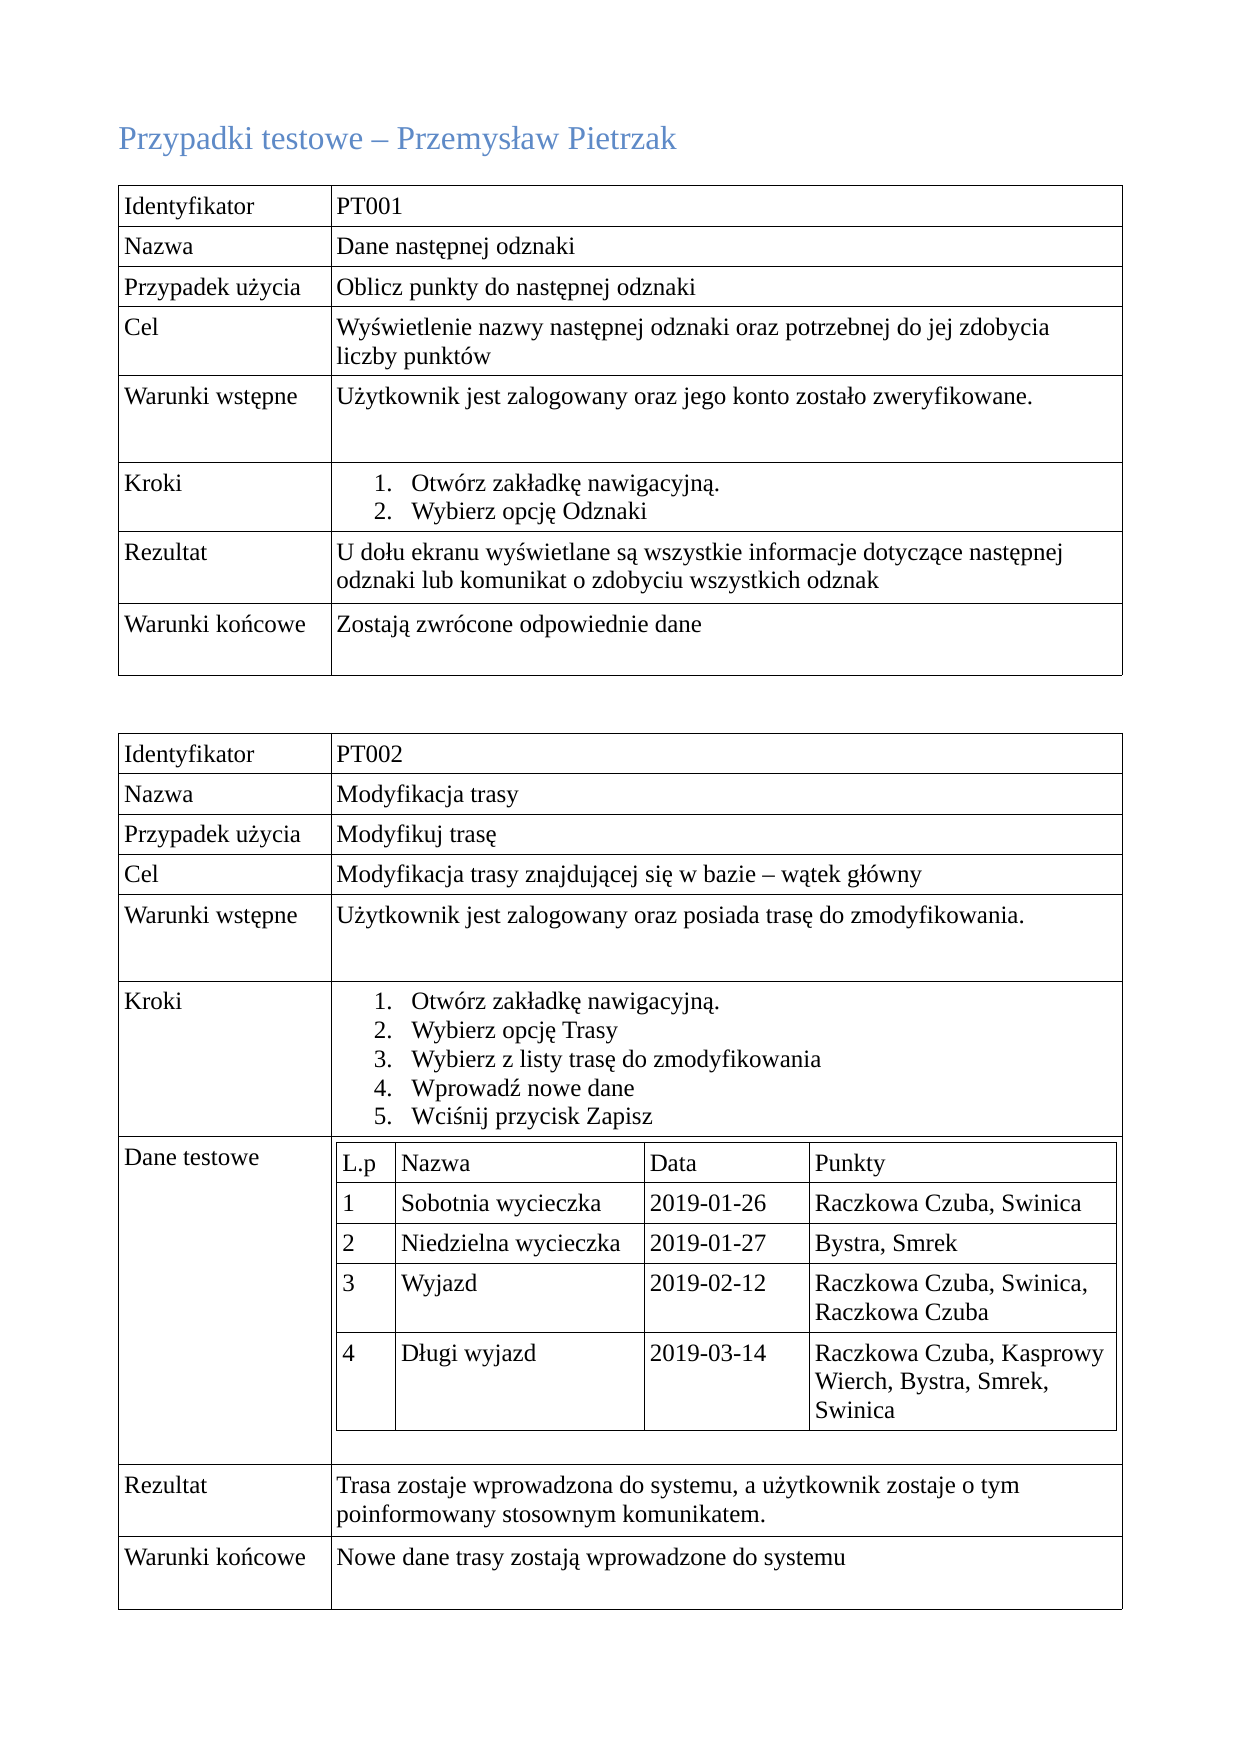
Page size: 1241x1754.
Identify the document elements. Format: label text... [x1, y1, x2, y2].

table_header PT002 [332, 734, 1122, 773]
table_header Punkty [810, 1143, 1116, 1182]
table_cell Kroki [119, 463, 331, 531]
table_cell Kroki [119, 982, 331, 1136]
table_header Nazwa [396, 1143, 644, 1182]
table_cell 4 [337, 1333, 395, 1429]
table_cell Rezultat [119, 1465, 331, 1536]
table_cell U dołu ekranu wyświetlane są wszystkie informacje dotyczące następnej odznaki lub komunikat o zdobyciu wszystkich odznak [332, 532, 1122, 603]
table_cell Modyfikacja trasy znajdującej się w bazie – wątek główny [332, 855, 1122, 894]
table_cell 2019-02-12 [645, 1264, 809, 1332]
table_cell Oblicz punkty do następnej odznaki [332, 267, 1122, 306]
table_cell Modyfikacja trasy [332, 774, 1122, 813]
table_cell Otwórz zakładkę nawigacyjną. Wybierz opcję Odznaki [332, 463, 1122, 531]
table_cell Warunki wstępne [119, 895, 331, 981]
table_cell Raczkowa Czuba, Swinica, Raczkowa Czuba [810, 1264, 1116, 1332]
table_cell Przypadek użycia [119, 815, 331, 854]
table_cell 3 [337, 1264, 395, 1332]
table_header PT001 [332, 186, 1122, 226]
table_cell Nazwa [119, 774, 331, 813]
table_cell Warunki końcowe [119, 604, 331, 675]
table_cell Wyjazd [396, 1264, 644, 1332]
table_header Data [645, 1143, 809, 1182]
table_cell 2 [337, 1224, 395, 1263]
table_header Identyfikator [119, 734, 331, 773]
table_cell [332, 1137, 1122, 1464]
table_cell 1 [337, 1183, 395, 1222]
table_cell 2019-01-26 [645, 1183, 809, 1222]
table_cell Otwórz zakładkę nawigacyjną. Wybierz opcję Trasy Wybierz z listy trasę do zmodyfikowania Wprowadź nowe dane Wciśnij przycisk Zapisz [332, 982, 1122, 1136]
table_cell 2019-03-14 [645, 1333, 809, 1429]
table_cell Modyfikuj trasę [332, 815, 1122, 854]
table_cell Użytkownik jest zalogowany oraz jego konto zostało zweryfikowane. [332, 376, 1122, 462]
table_cell Nazwa [119, 227, 331, 266]
table_cell Raczkowa Czuba, Swinica [810, 1183, 1116, 1222]
table_cell Cel [119, 307, 331, 375]
table_cell Wyświetlenie nazwy następnej odznaki oraz potrzebnej do jej zdobycia liczby punktów [332, 307, 1122, 375]
table_cell Użytkownik jest zalogowany oraz posiada trasę do zmodyfikowania. [332, 895, 1122, 981]
table_cell Długi wyjazd [396, 1333, 644, 1429]
table_cell Raczkowa Czuba, Kasprowy Wierch, Bystra, Smrek, Swinica [810, 1333, 1116, 1429]
table_cell Trasa zostaje wprowadzona do systemu, a użytkownik zostaje o tym poinformowany stosownym komunikatem. [332, 1465, 1122, 1536]
table_header Identyfikator [119, 186, 331, 226]
table_cell Niedzielna wycieczka [396, 1224, 644, 1263]
table_cell 2019-01-27 [645, 1224, 809, 1263]
table_cell Warunki wstępne [119, 376, 331, 462]
table_cell Nowe dane trasy zostają wprowadzone do systemu [332, 1537, 1122, 1608]
table_cell Sobotnia wycieczka [396, 1183, 644, 1222]
table_header L.p [337, 1143, 395, 1182]
table_cell Przypadek użycia [119, 267, 331, 306]
table_cell Cel [119, 855, 331, 894]
table_cell Dane testowe [119, 1137, 331, 1464]
text Przypadki testowe – Przemysław Pietrzak [118, 118, 1122, 156]
table_cell Bystra, Smrek [810, 1224, 1116, 1263]
table_cell Zostają zwrócone odpowiednie dane [332, 604, 1122, 675]
table_cell Warunki końcowe [119, 1537, 331, 1608]
table_cell Rezultat [119, 532, 331, 603]
table_cell Dane następnej odznaki [332, 227, 1122, 266]
